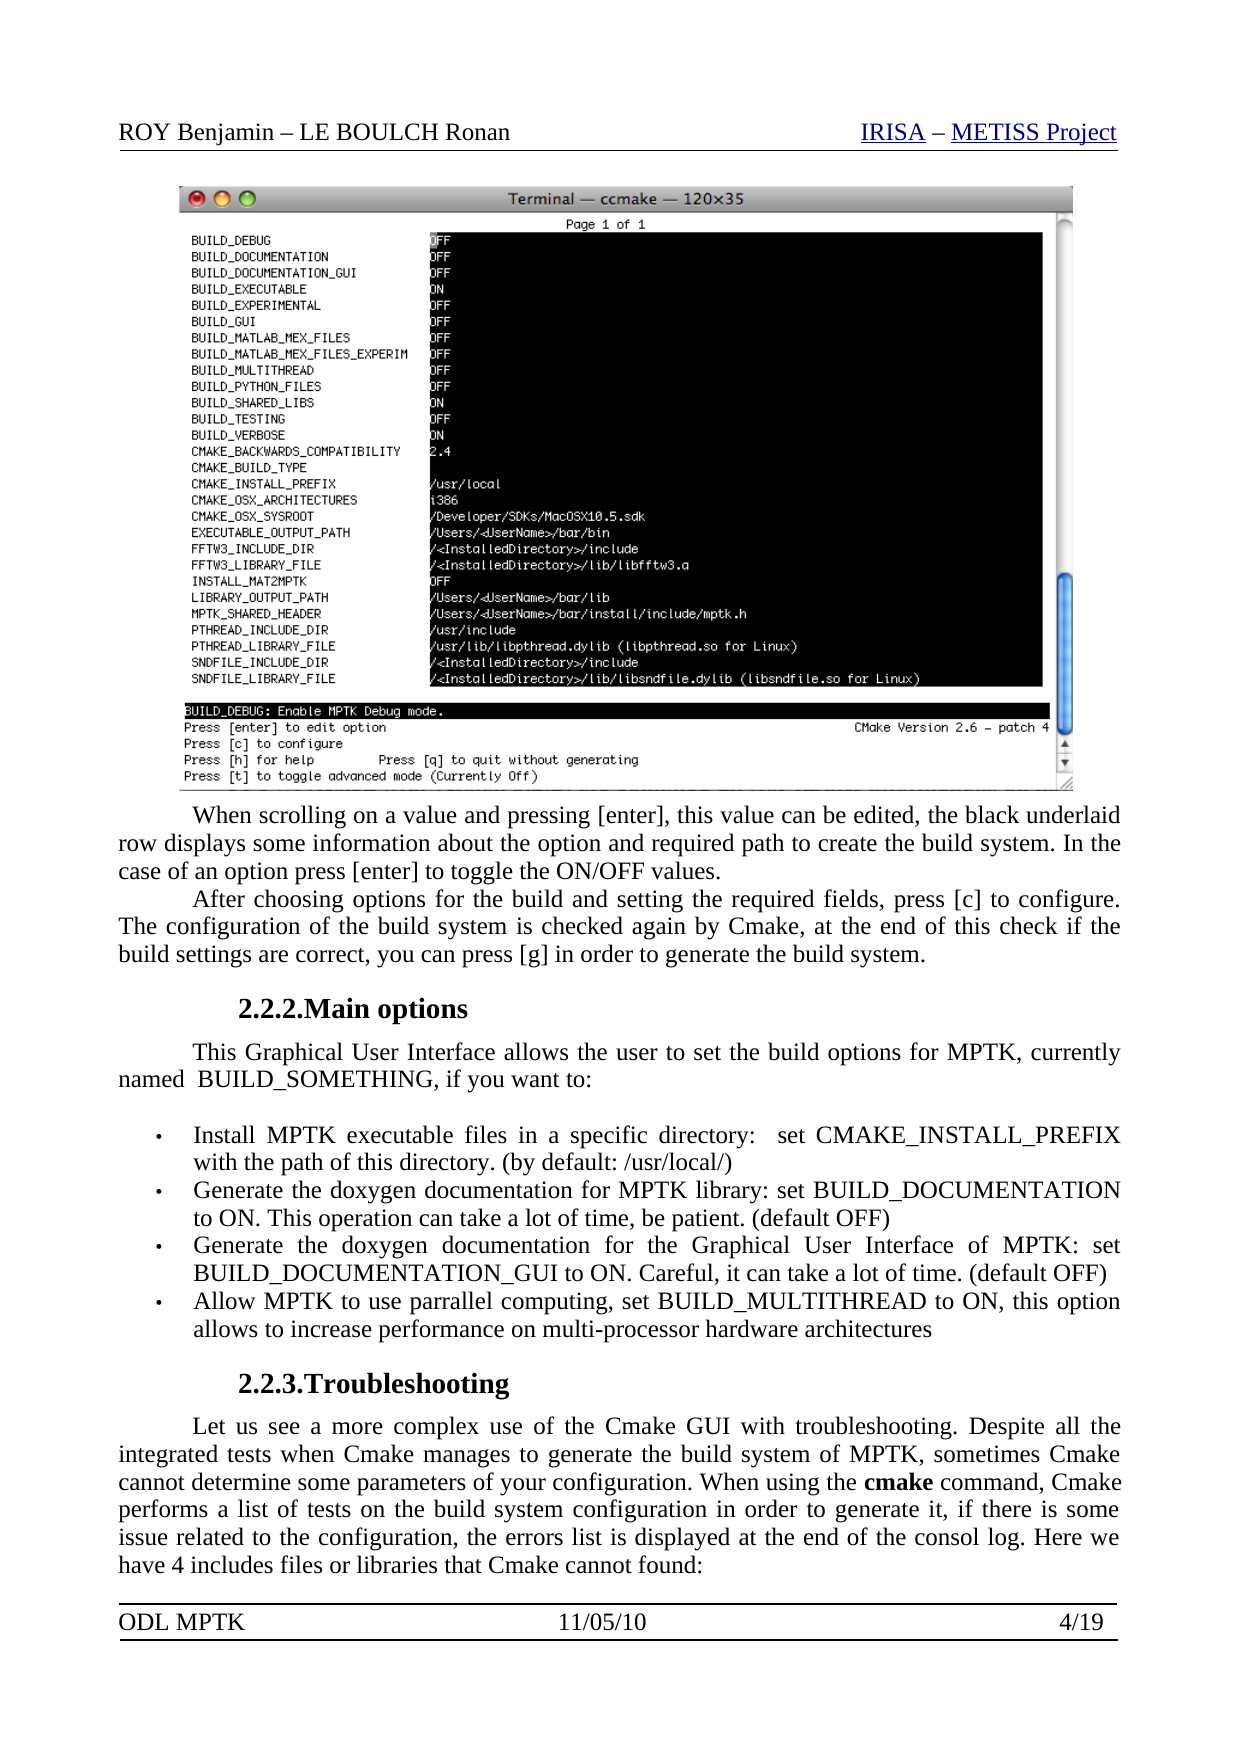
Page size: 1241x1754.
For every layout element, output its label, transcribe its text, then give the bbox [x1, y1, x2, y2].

subtitle Main options [231, 993, 1122, 1025]
picture [179, 186, 1073, 791]
text When scrolling on a value and pressing [enter], this value can be edited, the black underlaid row displays some information about the option and required path to create the build system. In the case of an option press [enter] to toggle the ON/OFF values. [118, 802, 1122, 885]
list Install MPTK executable files in a specific directory: set CMAKE_INSTALL_PREFIX with the path of this directory. (by default: /usr/local/) [156, 1121, 1122, 1176]
text After choosing options for the build and setting the required fields, press [c] to configure. The configuration of the build system is checked again by Cmake, at the end of this check if the build settings are correct, you can press [g] in order to generate the build system. [118, 885, 1122, 968]
text This Graphical User Interface allows the user to set the build options for MPTK, currently named BUILD_SOMETHING, if you want to: [118, 1038, 1122, 1093]
subtitle Troubleshooting [231, 1367, 1122, 1400]
list Generate the doxygen documentation for MPTK library: set BUILD_DOCUMENTATION to ON. This operation can take a lot of time, be patient. (default OFF) [156, 1176, 1122, 1232]
list Generate the doxygen documentation for the Graphical User Interface of MPTK: set BUILD_DOCUMENTATION_GUI to ON. Careful, it can take a lot of time. (default OFF) [156, 1232, 1122, 1287]
text Let us see a more complex use of the Cmake GUI with troubleshooting. Despite all the integrated tests when Cmake manages to generate the build system of MPTK, sometimes Cmake cannot determine some parameters of your configuration. When using the cmake command, Cmake performs a list of tests on the build system configuration in order to generate it, if there is some issue related to the configuration, the errors list is displayed at the end of the consol log. Here we have 4 includes files or libraries that Cmake cannot found: [118, 1412, 1122, 1578]
list Allow MPTK to use parrallel computing, set BUILD_MULTITHREAD to ON, this option allows to increase performance on multi-processor hardware architectures [156, 1287, 1122, 1342]
